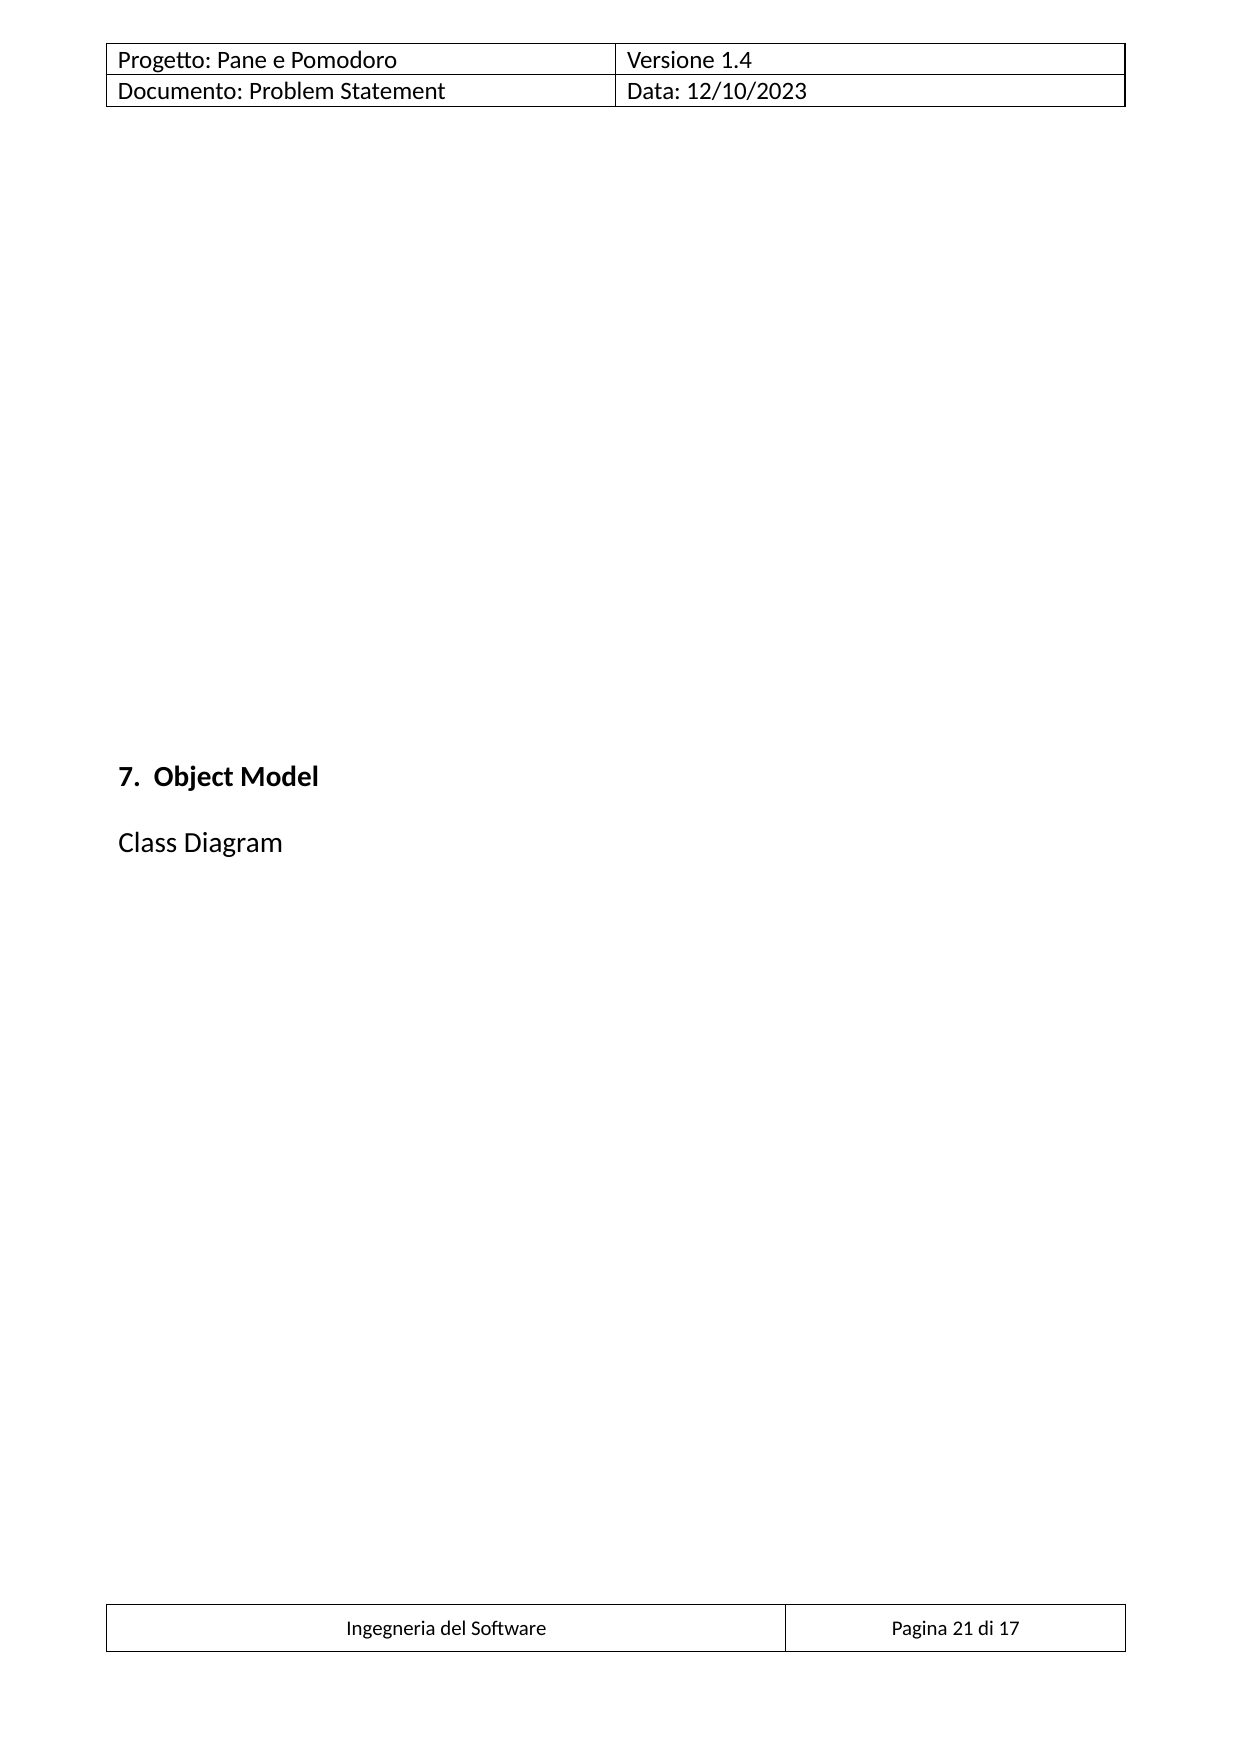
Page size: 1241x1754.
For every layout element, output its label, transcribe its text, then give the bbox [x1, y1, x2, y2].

subtitle Class Diagram [118, 824, 1122, 859]
subtitle 7. Object Model [118, 758, 1122, 793]
